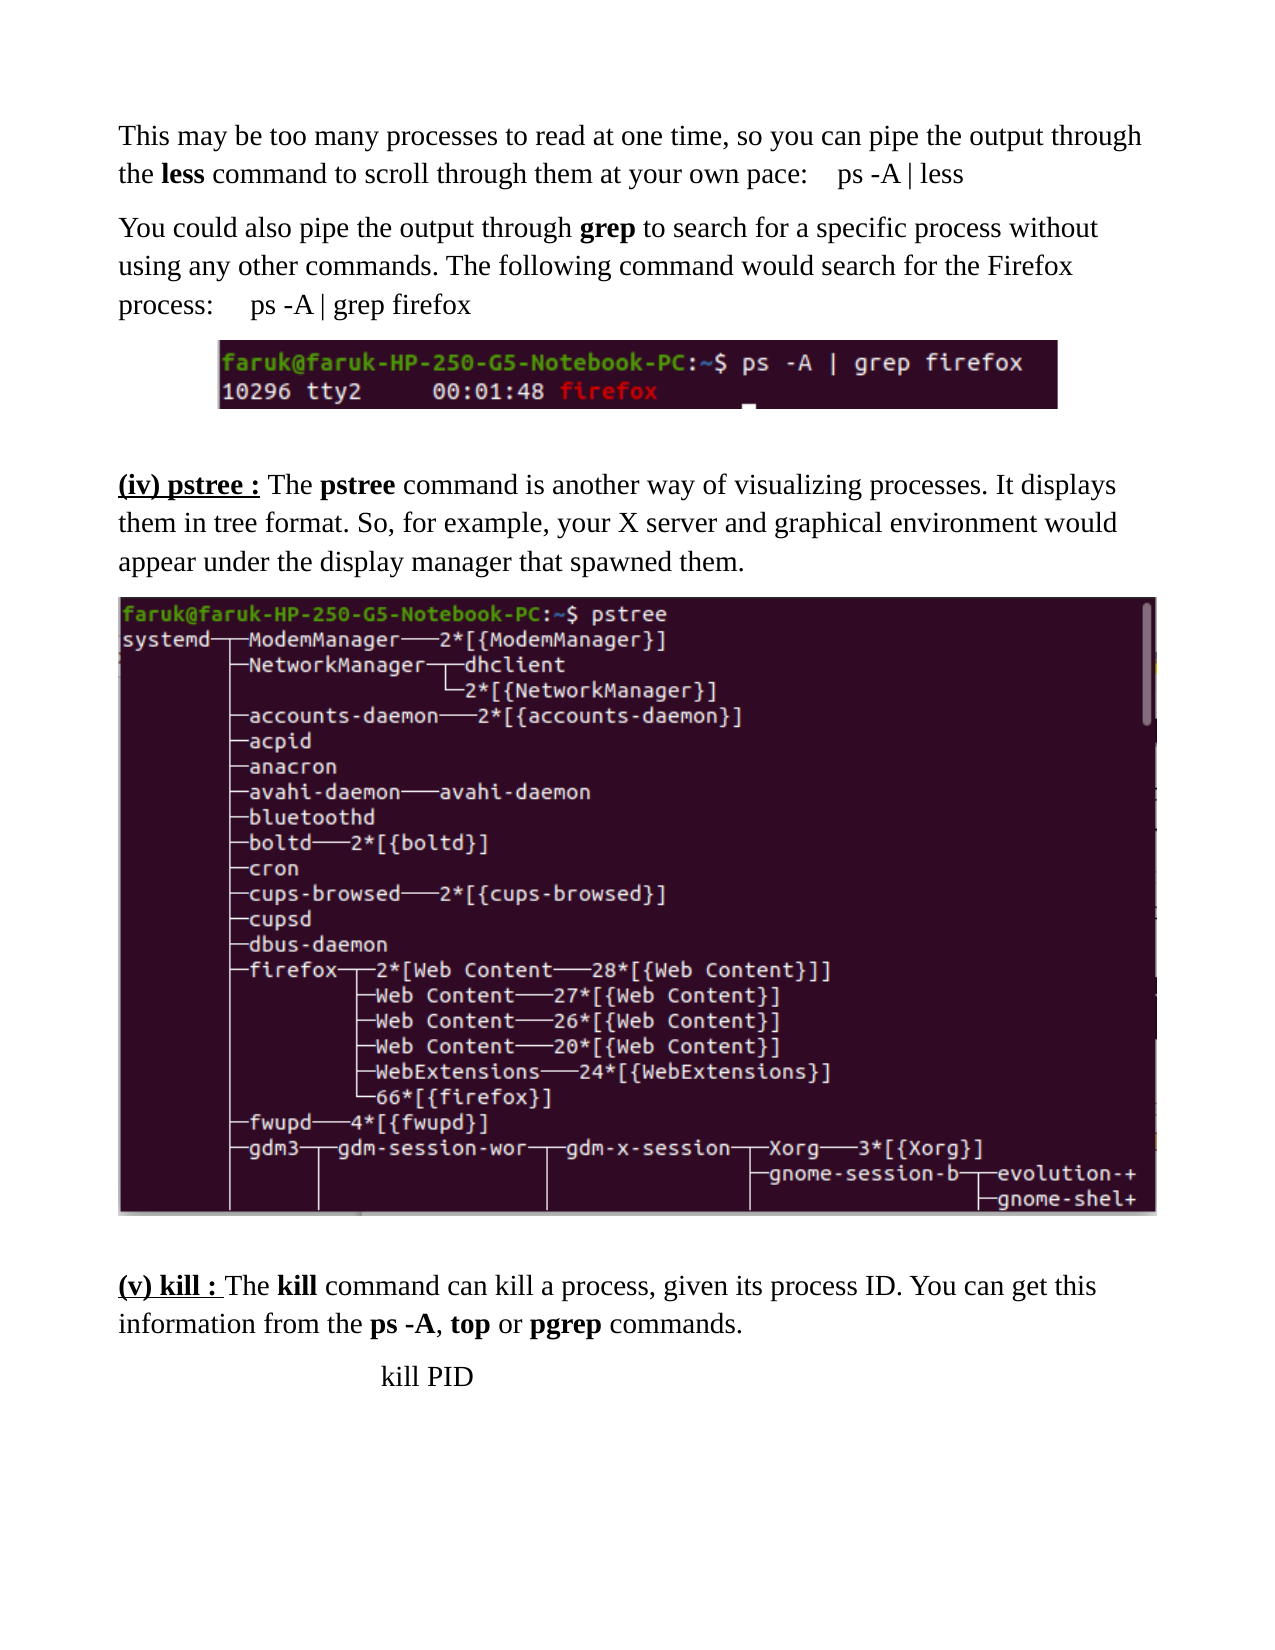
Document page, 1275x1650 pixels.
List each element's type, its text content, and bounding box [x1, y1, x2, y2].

picture [118, 597, 1157, 1216]
text (v) kill : The kill command can kill a process, given its process ID. You can get this information from the ps -A, top or pgrep commands. [118, 1268, 1157, 1340]
picture [217, 340, 1058, 409]
text This may be too many processes to read at one time, so you can pipe the output through the less command to scroll through them at your own pace: ps -A | less [118, 118, 1157, 190]
text kill PID [118, 1359, 1157, 1393]
text You could also pipe the output through grep to search for a specific process without using any other commands. The following command would search for the Firefox process: ps -A | grep firefox [118, 210, 1157, 320]
text (iv) pstree : The pstree command is another way of visualizing processes. It displays them in tree format. So, for example, your X server and graphical environment would appear under the display manager that spawned them. [118, 467, 1157, 577]
